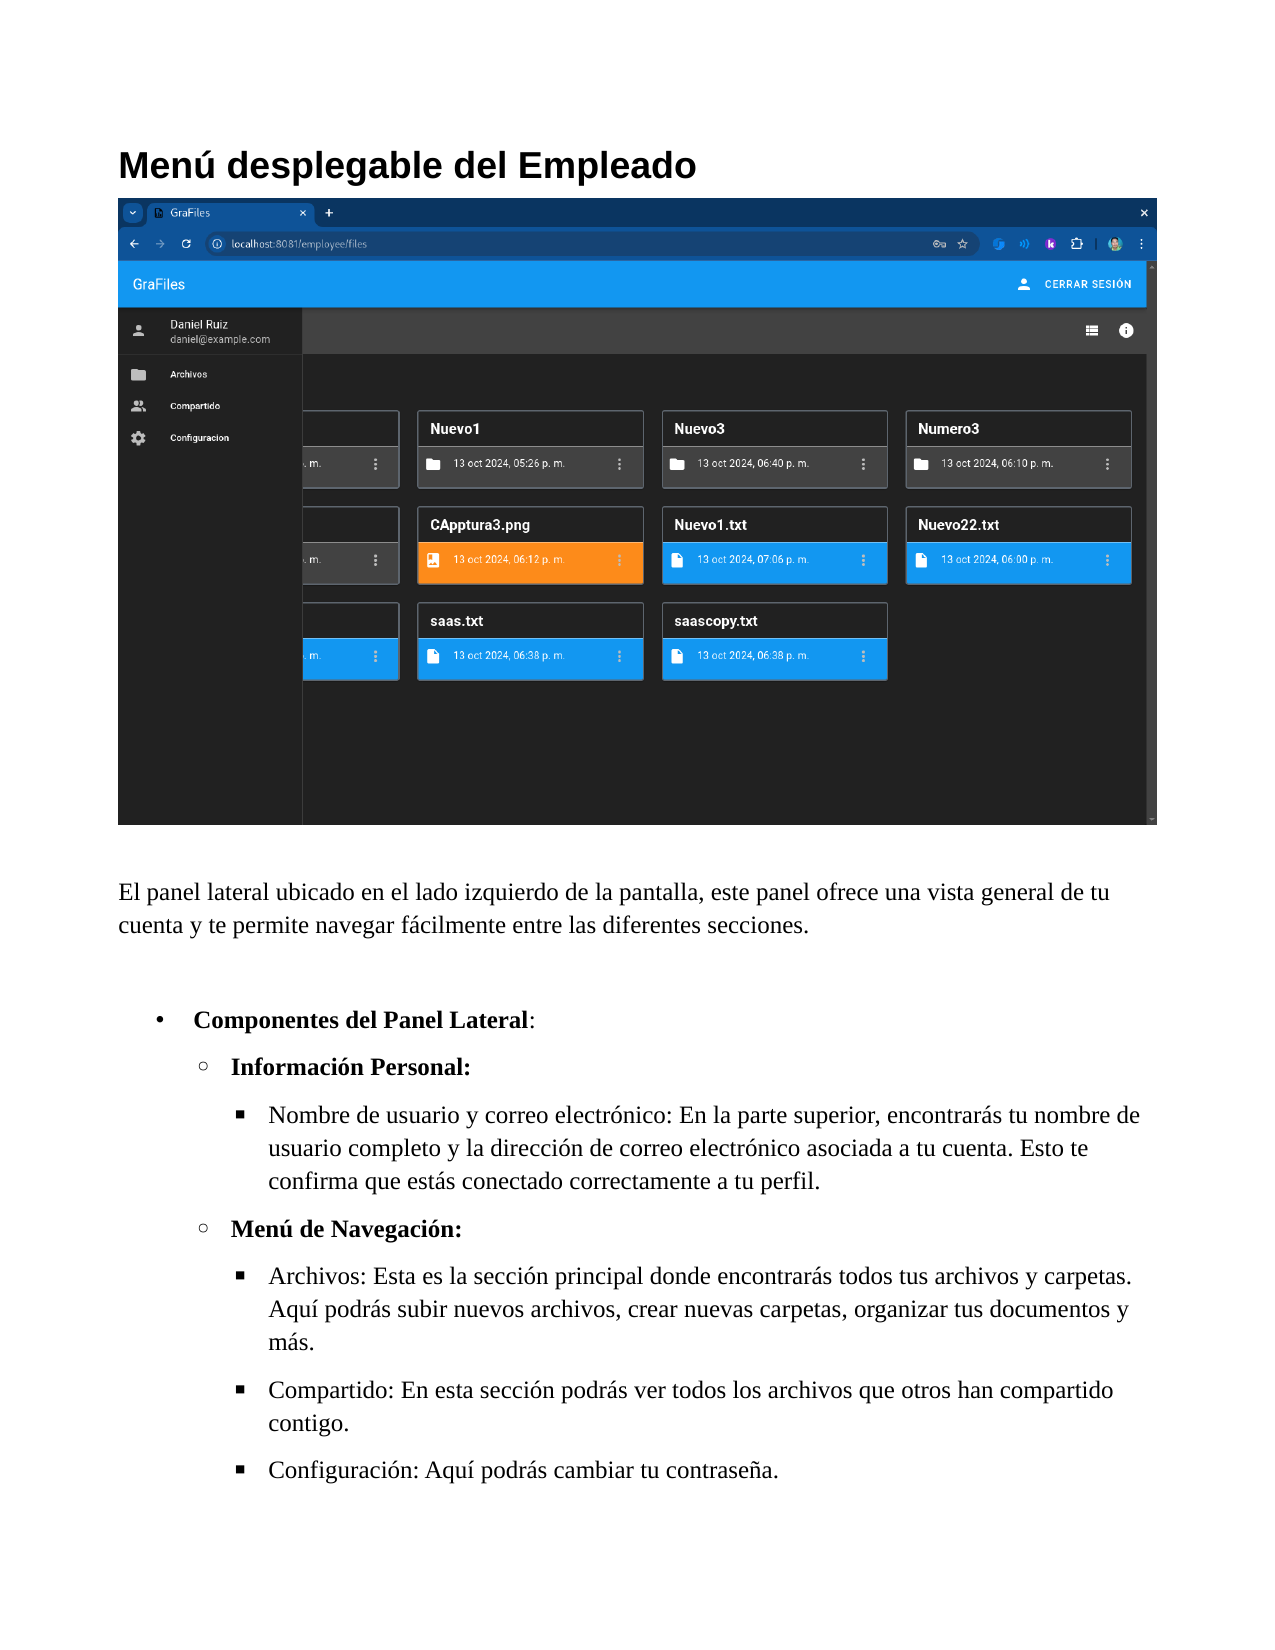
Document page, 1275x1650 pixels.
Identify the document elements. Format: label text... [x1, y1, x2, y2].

list Archivos: Esta es la sección principal donde encontrarás todos tus archivos y carpetas. Aquí podrás subir nuevos archivos, crear nuevas carpetas, organizar tus documentos y más. [231, 1261, 1157, 1356]
picture [118, 198, 1157, 825]
list Compartido: En esta sección podrás ver todos los archivos que otros han compartido contigo. [231, 1375, 1157, 1437]
text El panel lateral ubicado en el lado izquierdo de la pantalla, este panel ofrece una vista general de tu cuenta y te permite navegar fácilmente entre las diferentes secciones. [118, 877, 1157, 938]
list Menú de Navegación: [193, 1214, 1157, 1242]
list Configuración: Aquí podrás cambiar tu contraseña. [231, 1456, 1157, 1484]
list Nombre de usuario y correo electrónico: En la parte superior, encontrarás tu nombre de usuario completo y la dirección de correo electrónico asociada a tu cuenta. Esto te confirma que estás conectado correctamente a tu perfil. [231, 1100, 1157, 1195]
list Componentes del Panel Lateral: [156, 1005, 1157, 1034]
subtitle Menú desplegable del Empleado [118, 143, 1157, 186]
list Información Personal: [193, 1052, 1157, 1081]
